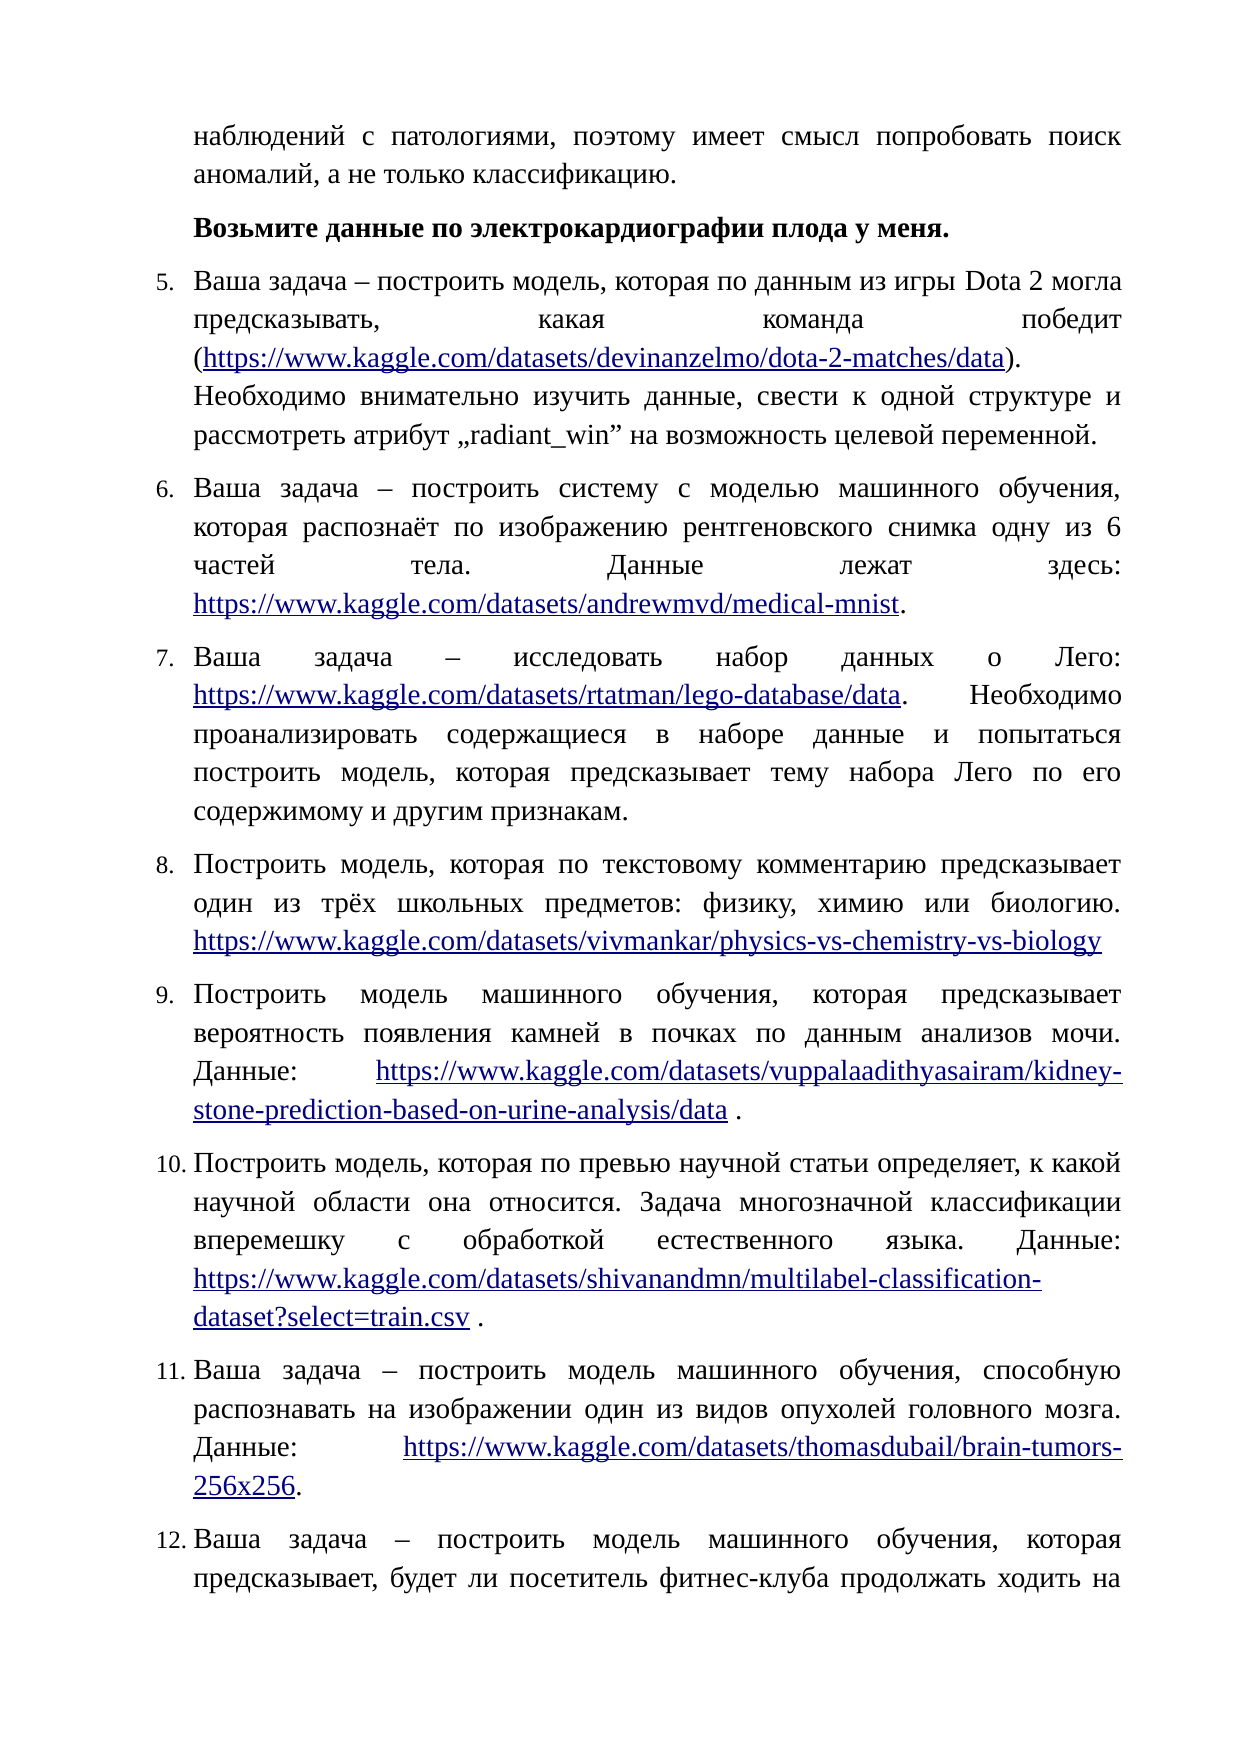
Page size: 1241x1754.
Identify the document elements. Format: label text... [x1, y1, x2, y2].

list Возьмите данные по электрокардиографии плода у меня. [156, 210, 1122, 243]
list Построить модель, которая по текстовому комментарию предсказывает один из трёх школьных предметов: физику, химию или биологию. https://www.kaggle.com/datasets/vivmankar/physics-vs-chemistry-vs-biology [156, 846, 1122, 957]
list Ваша задача – исследовать набор данных о Лего: https://www.kaggle.com/datasets/rtatman/lego-database/data. Необходимо проанализировать содержащиеся в наборе данные и попытаться построить модель, которая предсказывает тему набора Лего по его содержимому и другим признакам. [156, 639, 1122, 827]
list Построить модель машинного обучения, которая предсказывает вероятность появления камней в почках по данным анализов мочи. Данные: https://www.kaggle.com/datasets/vuppalaadithyasairam/kidney-stone-prediction-based-on-urine-analysis/data . [156, 976, 1122, 1126]
list Построить модель, которая по превью научной статьи определяет, к какой научной области она относится. Задача многозначной классификации вперемешку с обработкой естественного языка. Данные: https://www.kaggle.com/datasets/shivanandmn/multilabel-classification-dataset?select=train.csv . [156, 1145, 1122, 1333]
list Ваша задача – построить модель, которая по данным из игры Dota 2 могла предсказывать, какая команда победит (https://www.kaggle.com/datasets/devinanzelmo/dota-2-matches/data). Необходимо внимательно изучить данные, свести к одной структуре и рассмотреть атрибут „radiant_win” на возможность целевой переменной. [156, 263, 1122, 451]
list Ваша задача – построить систему с моделью машинного обучения, которая распознаёт по изображению рентгеновского снимка одну из 6 частей тела. Данные лежат здесь: https://www.kaggle.com/datasets/andrewmvd/medical-mnist. [156, 470, 1122, 619]
list наблюдений с патологиями, поэтому имеет смысл попробовать поиск аномалий, а не только классификацию. [156, 118, 1122, 190]
list Ваша задача – построить модель машинного обучения, которая предсказывает, будет ли посетитель фитнес-клуба продолжать ходить на [156, 1521, 1122, 1593]
list Ваша задача – построить модель машинного обучения, способную распознавать на изображении один из видов опухолей головного мозга. Данные: https://www.kaggle.com/datasets/thomasdubail/brain-tumors-256x256. [156, 1352, 1122, 1502]
